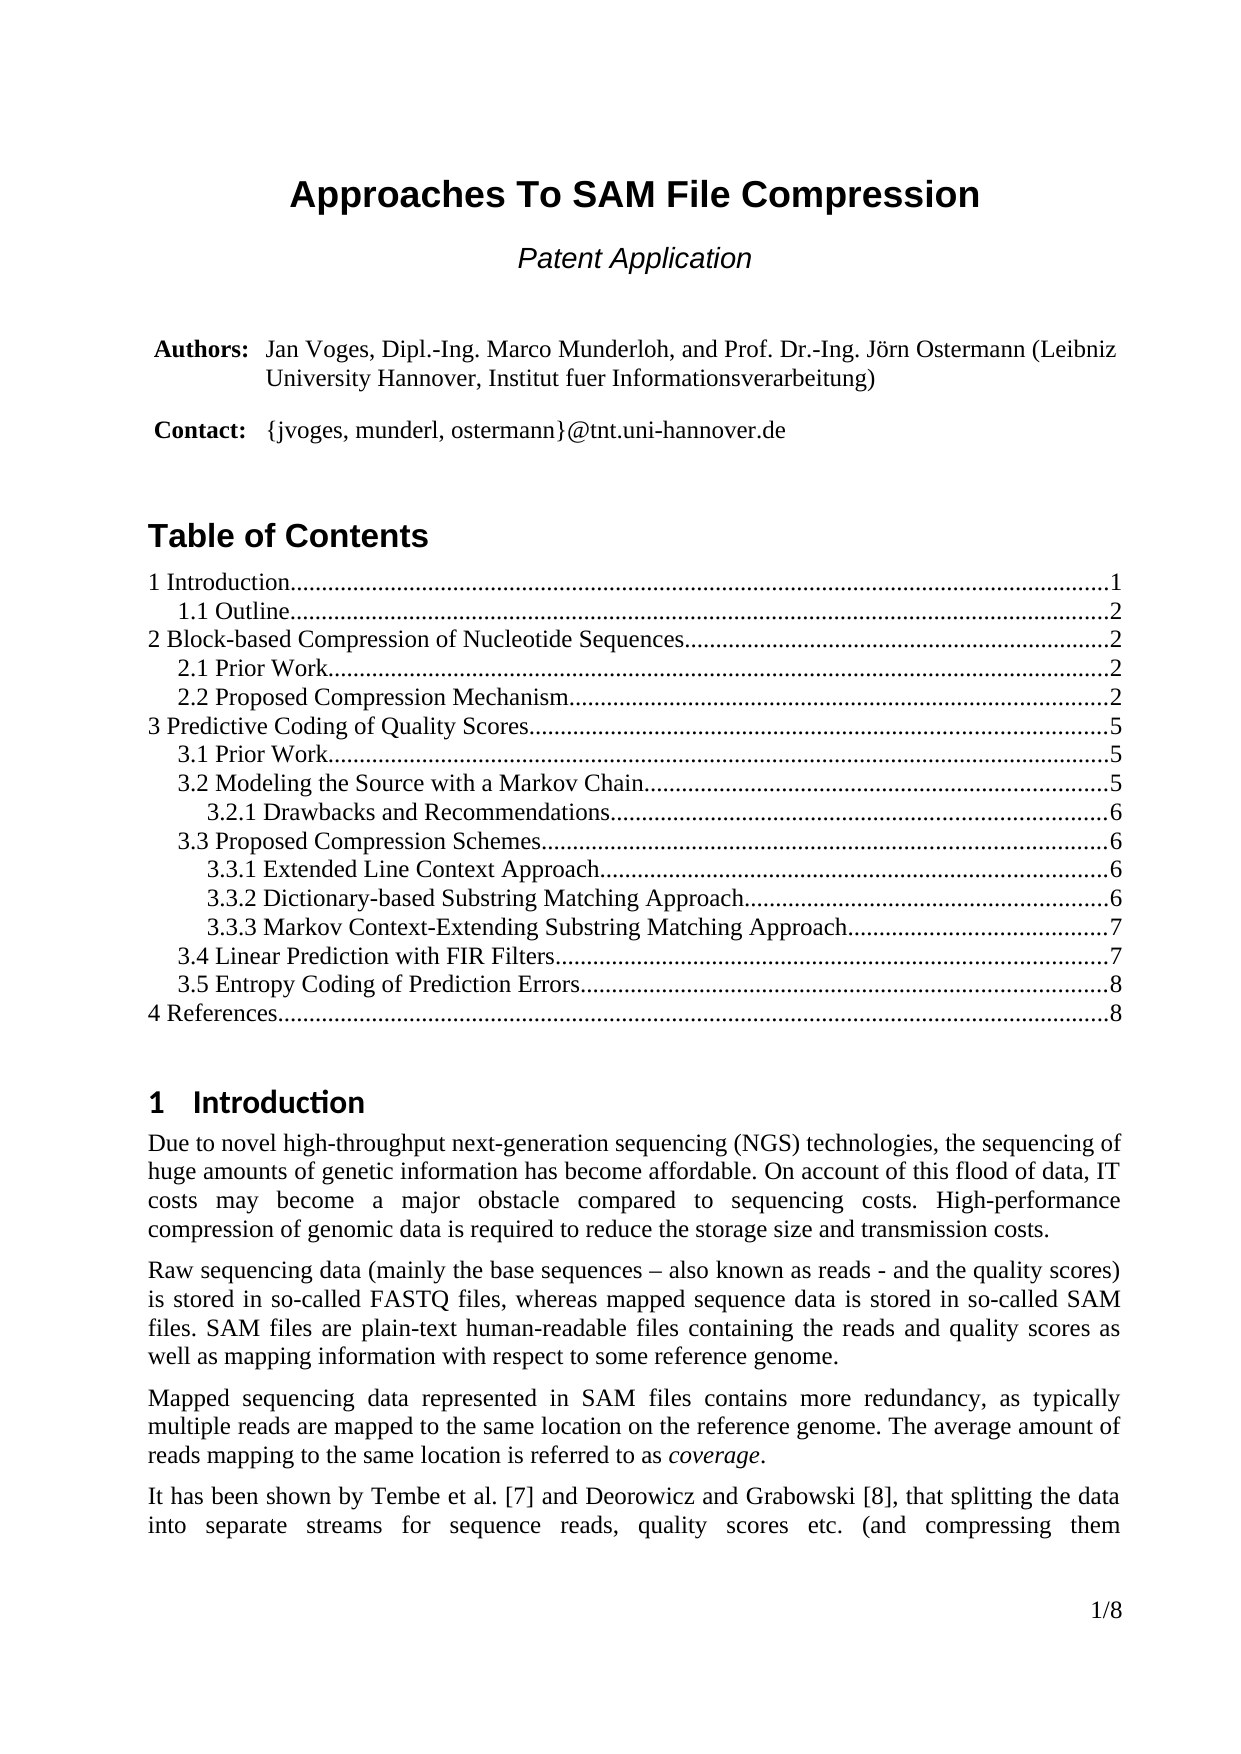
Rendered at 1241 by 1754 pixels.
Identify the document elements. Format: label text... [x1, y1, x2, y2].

subtitle Introduction [148, 1081, 1122, 1121]
text It has been shown by Tembe et al. [7] and Deorowicz and Grabowski [8], that splitting the data into separate streams for sequence reads, quality scores etc. (and compressing them [148, 1481, 1122, 1539]
text 3.3.1 Extended Line Context Approach 6 [207, 854, 1122, 883]
text 2.2 Proposed Compression Mechanism 2 [177, 682, 1122, 711]
table_header Jan Voges, Dipl.-Ing. Marco Munderloh, and Prof. Dr.-Ing. Jörn Ostermann (Leibniz University Hannover, Institut fuer Informationsverarbeitung) [260, 328, 1123, 409]
text Raw sequencing data (mainly the base sequences – also known as reads - and the quality scores) is stored in so-called FASTQ files, whereas mapped sequence data is stored in so-called SAM files. SAM files are plain-text human-readable files containing the reads and quality scores as well as mapping information with respect to some reference genome. [148, 1255, 1122, 1370]
text 2.1 Prior Work 2 [177, 653, 1122, 682]
table_cell {jvoges, munderl, ostermann}@tnt.uni-hannover.de [260, 410, 1123, 462]
text 3 Predictive Coding of Quality Scores 5 [148, 711, 1122, 739]
text 3.3.2 Dictionary-based Substring Matching Approach 6 [207, 883, 1122, 912]
table_cell Contact: [148, 410, 260, 462]
text 2 Block-based Compression of Nucleotide Sequences 2 [148, 624, 1122, 653]
subtitle Patent Application [148, 241, 1122, 274]
text Mapped sequencing data represented in SAM files contains more redundancy, as typically multiple reads are mapped to the same location on the reference genome. The average amount of reads mapping to the same location is referred to as coverage. [148, 1383, 1122, 1469]
text 3.5 Entropy Coding of Prediction Errors 8 [177, 969, 1122, 998]
text Due to novel high-throughput next-generation sequencing (NGS) technologies, the sequencing of huge amounts of genetic information has become affordable. On account of this flood of data, IT costs may become a major obstacle compared to sequencing costs. High-performance compression of genomic data is required to reduce the storage size and transmission costs. [148, 1128, 1122, 1243]
text 3.3.3 Markov Context-Extending Substring Matching Approach 7 [207, 912, 1122, 941]
text 4 References 8 [148, 998, 1122, 1027]
text 3.4 Linear Prediction with FIR Filters 7 [177, 941, 1122, 969]
title Approaches To SAM File Compression [148, 173, 1122, 216]
text 3.2 Modeling the Source with a Markov Chain 5 [177, 768, 1122, 797]
text 3.1 Prior Work 5 [177, 739, 1122, 768]
text 1.1 Outline 2 [177, 596, 1122, 624]
subtitle Table of Contents [148, 516, 1122, 554]
text 1 Introduction 1 [148, 567, 1122, 596]
text 3.3 Proposed Compression Schemes 6 [177, 826, 1122, 854]
table_header Authors: [148, 328, 260, 409]
text 3.2.1 Drawbacks and Recommendations 6 [207, 797, 1122, 826]
